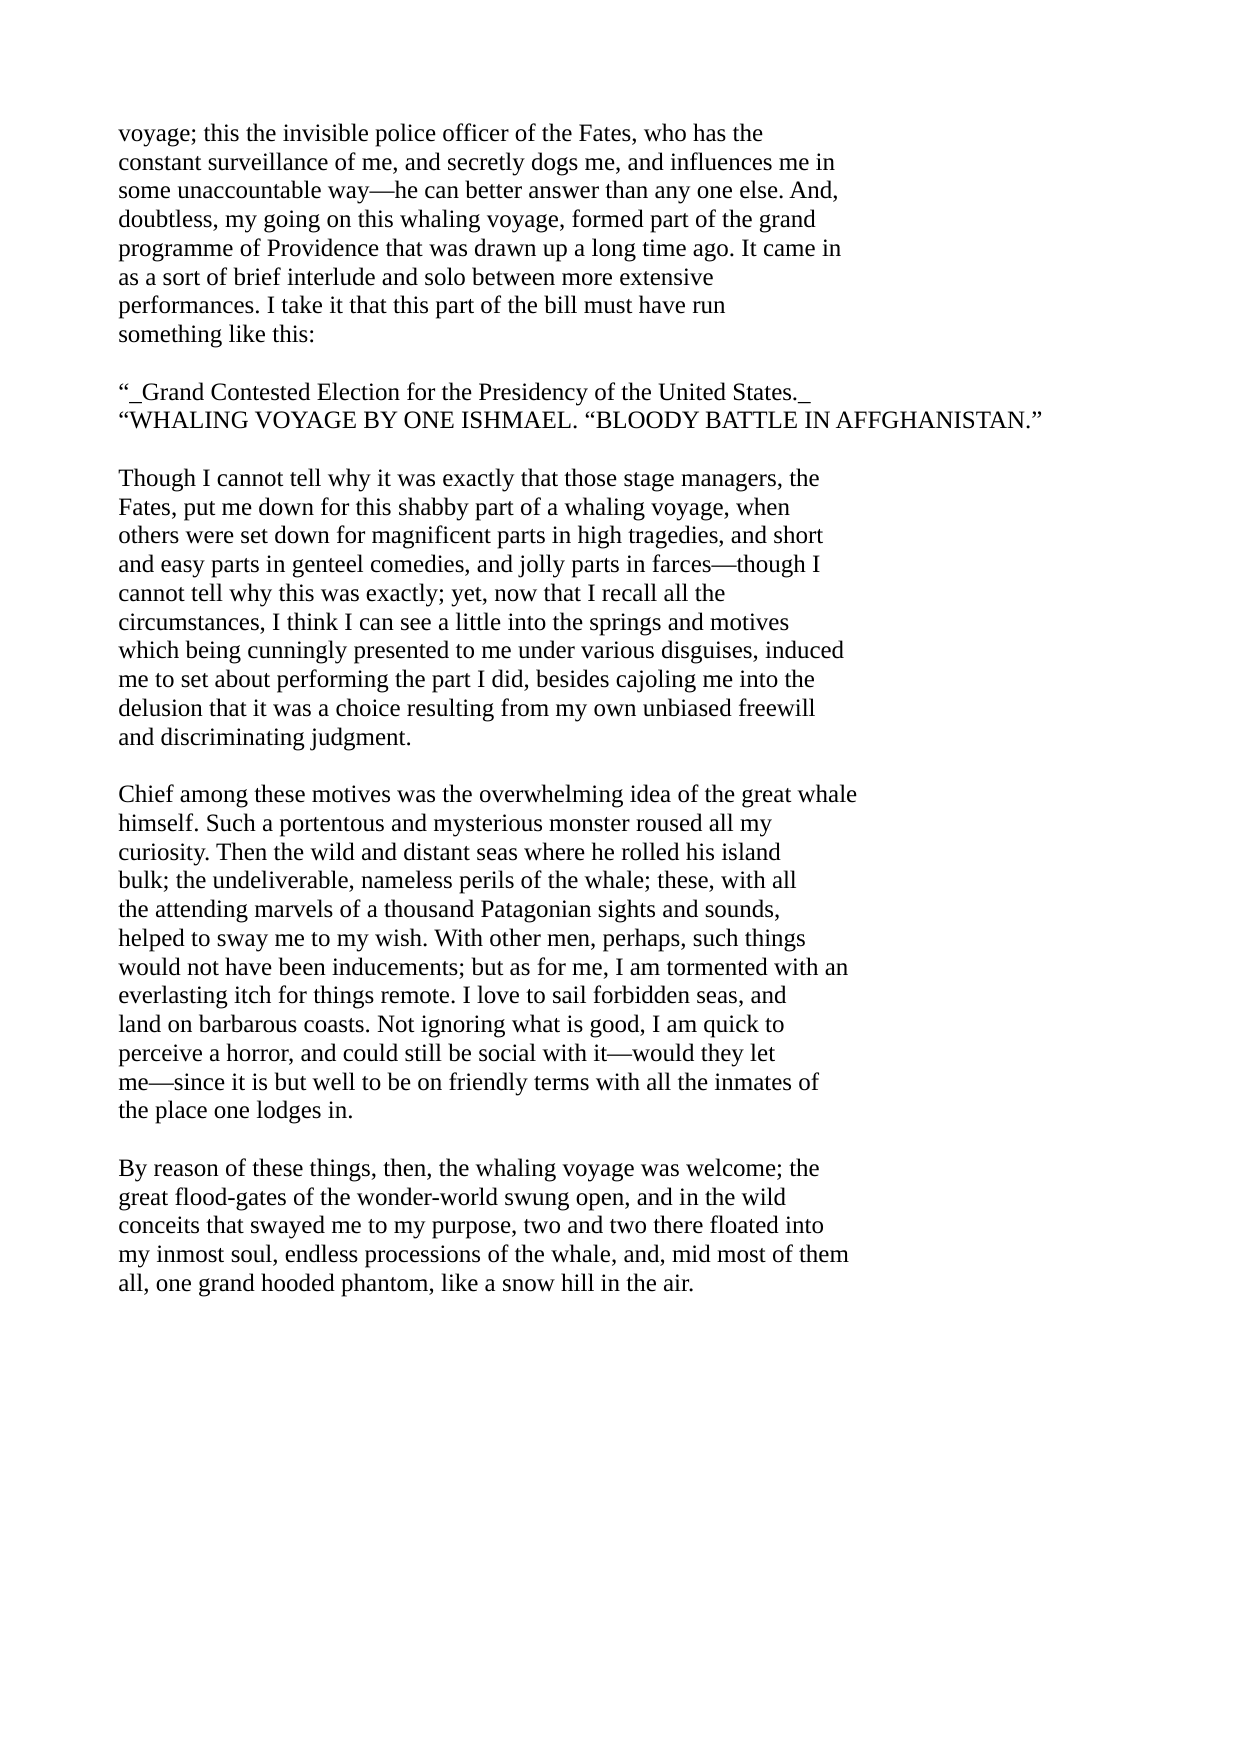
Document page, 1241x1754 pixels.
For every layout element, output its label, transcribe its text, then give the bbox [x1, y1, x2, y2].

text me to set about performing the part I did, besides cajoling me into the [118, 664, 1122, 693]
text doubtless, my going on this whaling voyage, formed part of the grand [118, 204, 1122, 233]
text all, one grand hooded phantom, like a snow hill in the air. [118, 1268, 1122, 1297]
text and easy parts in genteel comedies, and jolly parts in farces—though I [118, 549, 1122, 578]
text land on barbarous coasts. Not ignoring what is good, I am quick to [118, 1009, 1122, 1038]
text perceive a horror, and could still be social with it—would they let [118, 1038, 1122, 1067]
text something like this: [118, 319, 1122, 348]
text performances. I take it that this part of the bill must have run [118, 291, 1122, 319]
text as a sort of brief interlude and solo between more extensive [118, 262, 1122, 291]
text programme of Providence that was drawn up a long time ago. It came in [118, 233, 1122, 262]
text circumstances, I think I can see a little into the springs and motives [118, 607, 1122, 636]
text which being cunningly presented to me under various disguises, induced [118, 636, 1122, 664]
text conceits that swayed me to my purpose, two and two there floated into [118, 1211, 1122, 1239]
text my inmost soul, endless processions of the whale, and, mid most of them [118, 1239, 1122, 1268]
text Fates, put me down for this shabby part of a whaling voyage, when [118, 492, 1122, 521]
text me—since it is but well to be on friendly terms with all the inmates of [118, 1067, 1122, 1096]
text great flood-gates of the wonder-world swung open, and in the wild [118, 1182, 1122, 1211]
text cannot tell why this was exactly; yet, now that I recall all the [118, 578, 1122, 607]
text would not have been inducements; but as for me, I am tormented with an [118, 952, 1122, 981]
text everlasting itch for things remote. I love to sail forbidden seas, and [118, 981, 1122, 1009]
text helped to sway me to my wish. With other men, perhaps, such things [118, 923, 1122, 952]
text Chief among these motives was the overwhelming idea of the great whale [118, 779, 1122, 808]
text By reason of these things, then, the whaling voyage was welcome; the [118, 1153, 1122, 1182]
text the attending marvels of a thousand Patagonian sights and sounds, [118, 894, 1122, 923]
text “_Grand Contested Election for the Presidency of the United States._ [118, 377, 1122, 406]
text some unaccountable way—he can better answer than any one else. And, [118, 176, 1122, 204]
text Though I cannot tell why it was exactly that those stage managers, the [118, 463, 1122, 492]
text others were set down for magnificent parts in high tragedies, and short [118, 521, 1122, 549]
text delusion that it was a choice resulting from my own unbiased freewill [118, 693, 1122, 722]
text curiosity. Then the wild and distant seas where he rolled his island [118, 837, 1122, 866]
text “WHALING VOYAGE BY ONE ISHMAEL. “BLOODY BATTLE IN AFFGHANISTAN.” [118, 406, 1122, 434]
text constant surveillance of me, and secretly dogs me, and influences me in [118, 147, 1122, 176]
text and discriminating judgment. [118, 722, 1122, 751]
text bulk; the undeliverable, nameless perils of the whale; these, with all [118, 866, 1122, 894]
text the place one lodges in. [118, 1096, 1122, 1124]
text himself. Such a portentous and mysterious monster roused all my [118, 808, 1122, 837]
text voyage; this the invisible police officer of the Fates, who has the [118, 118, 1122, 147]
